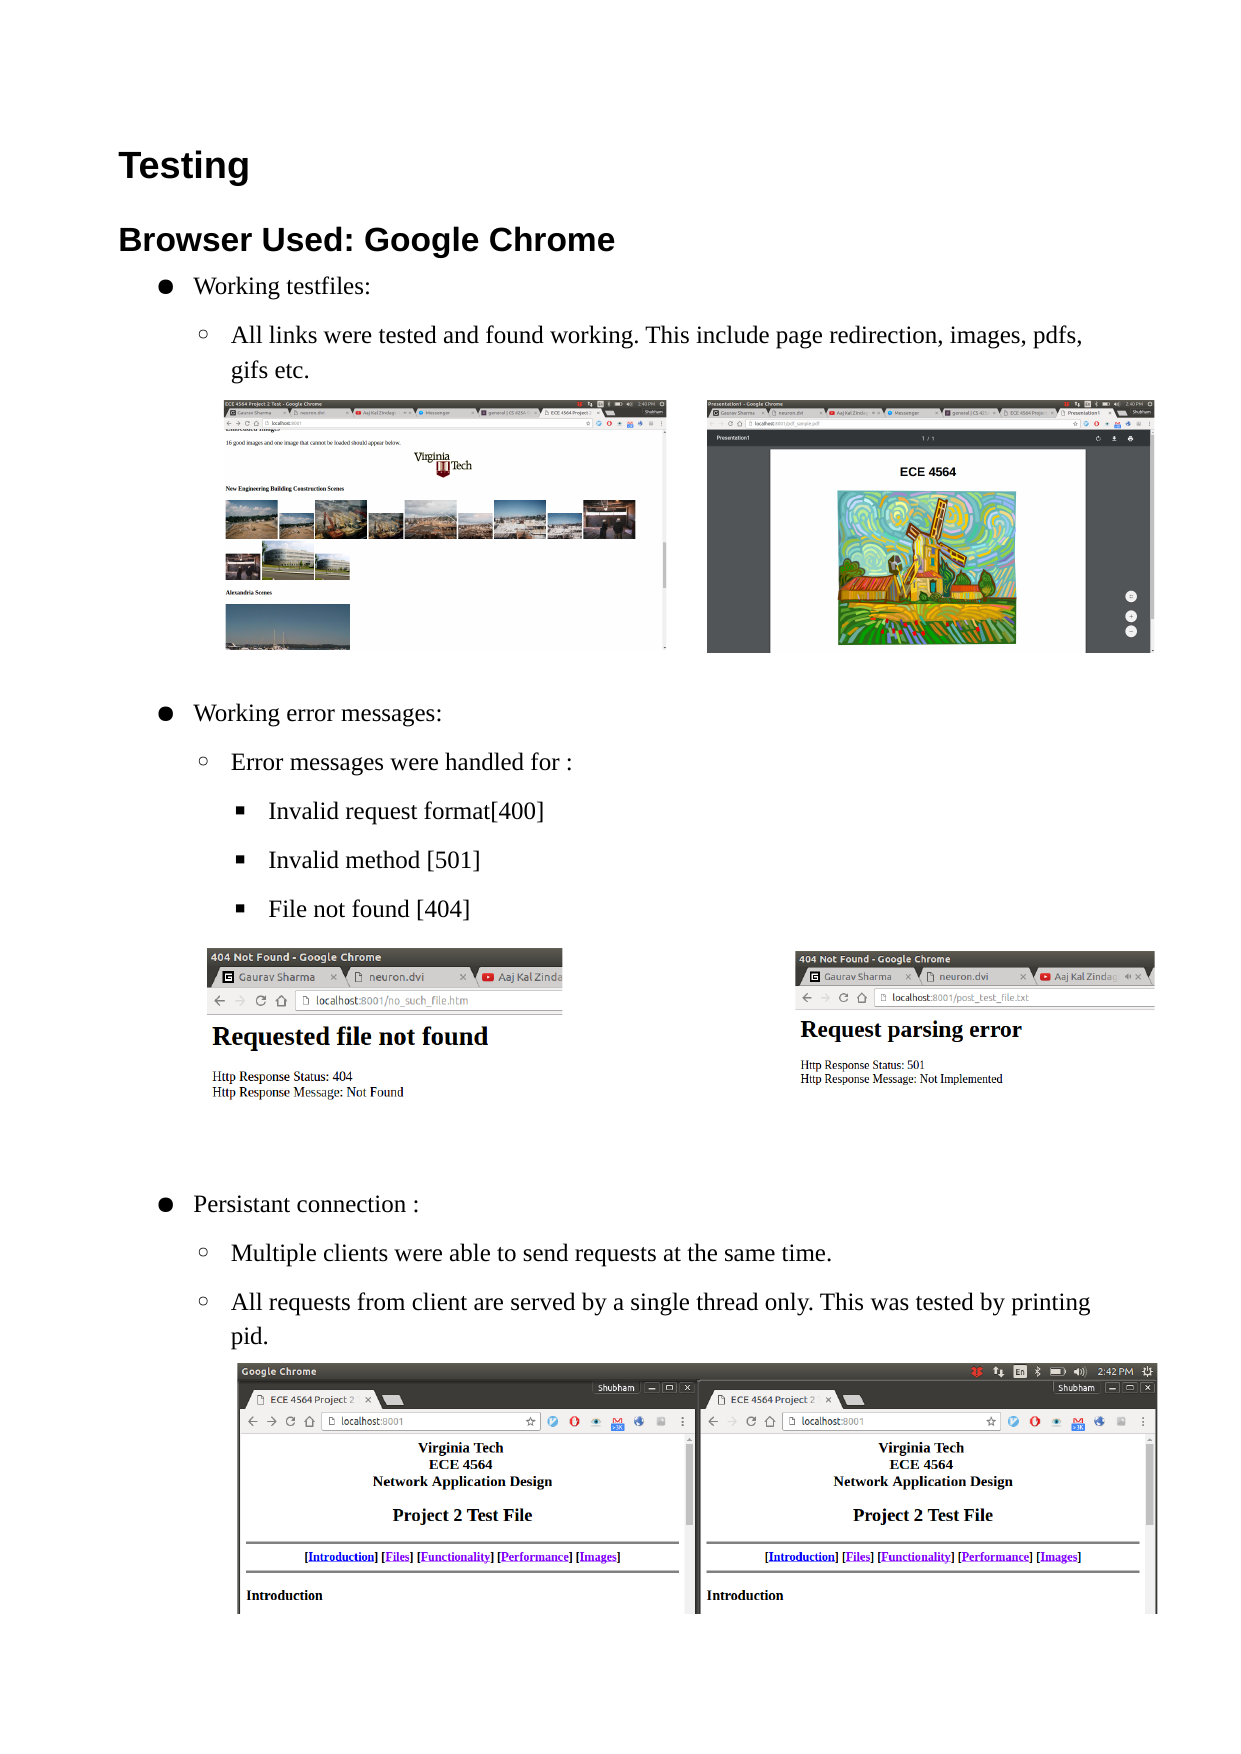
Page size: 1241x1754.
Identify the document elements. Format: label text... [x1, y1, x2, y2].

list Multiple clients were able to send requests at the same time. [193, 1238, 1122, 1267]
picture [707, 400, 1155, 653]
list Invalid method [501] [231, 845, 1122, 874]
picture [223, 400, 667, 650]
subtitle Testing [118, 143, 1122, 187]
picture [237, 1363, 1158, 1614]
list Invalid request format[400] [231, 796, 1122, 825]
subtitle Browser Used: Google Chrome [118, 220, 1122, 259]
list All requests from client are served by a single thread only. This was tested by printing pid. [193, 1287, 1122, 1350]
list Working error messages: [156, 698, 1122, 727]
list All links were tested and found working. This include page redirection, images, pdfs, gifs etc. [193, 320, 1122, 383]
list Persistant connection : [156, 1189, 1122, 1218]
list Error messages were handled for : [193, 747, 1122, 776]
list File not found [404] [231, 894, 1122, 923]
list Working testfiles: [156, 271, 1122, 300]
